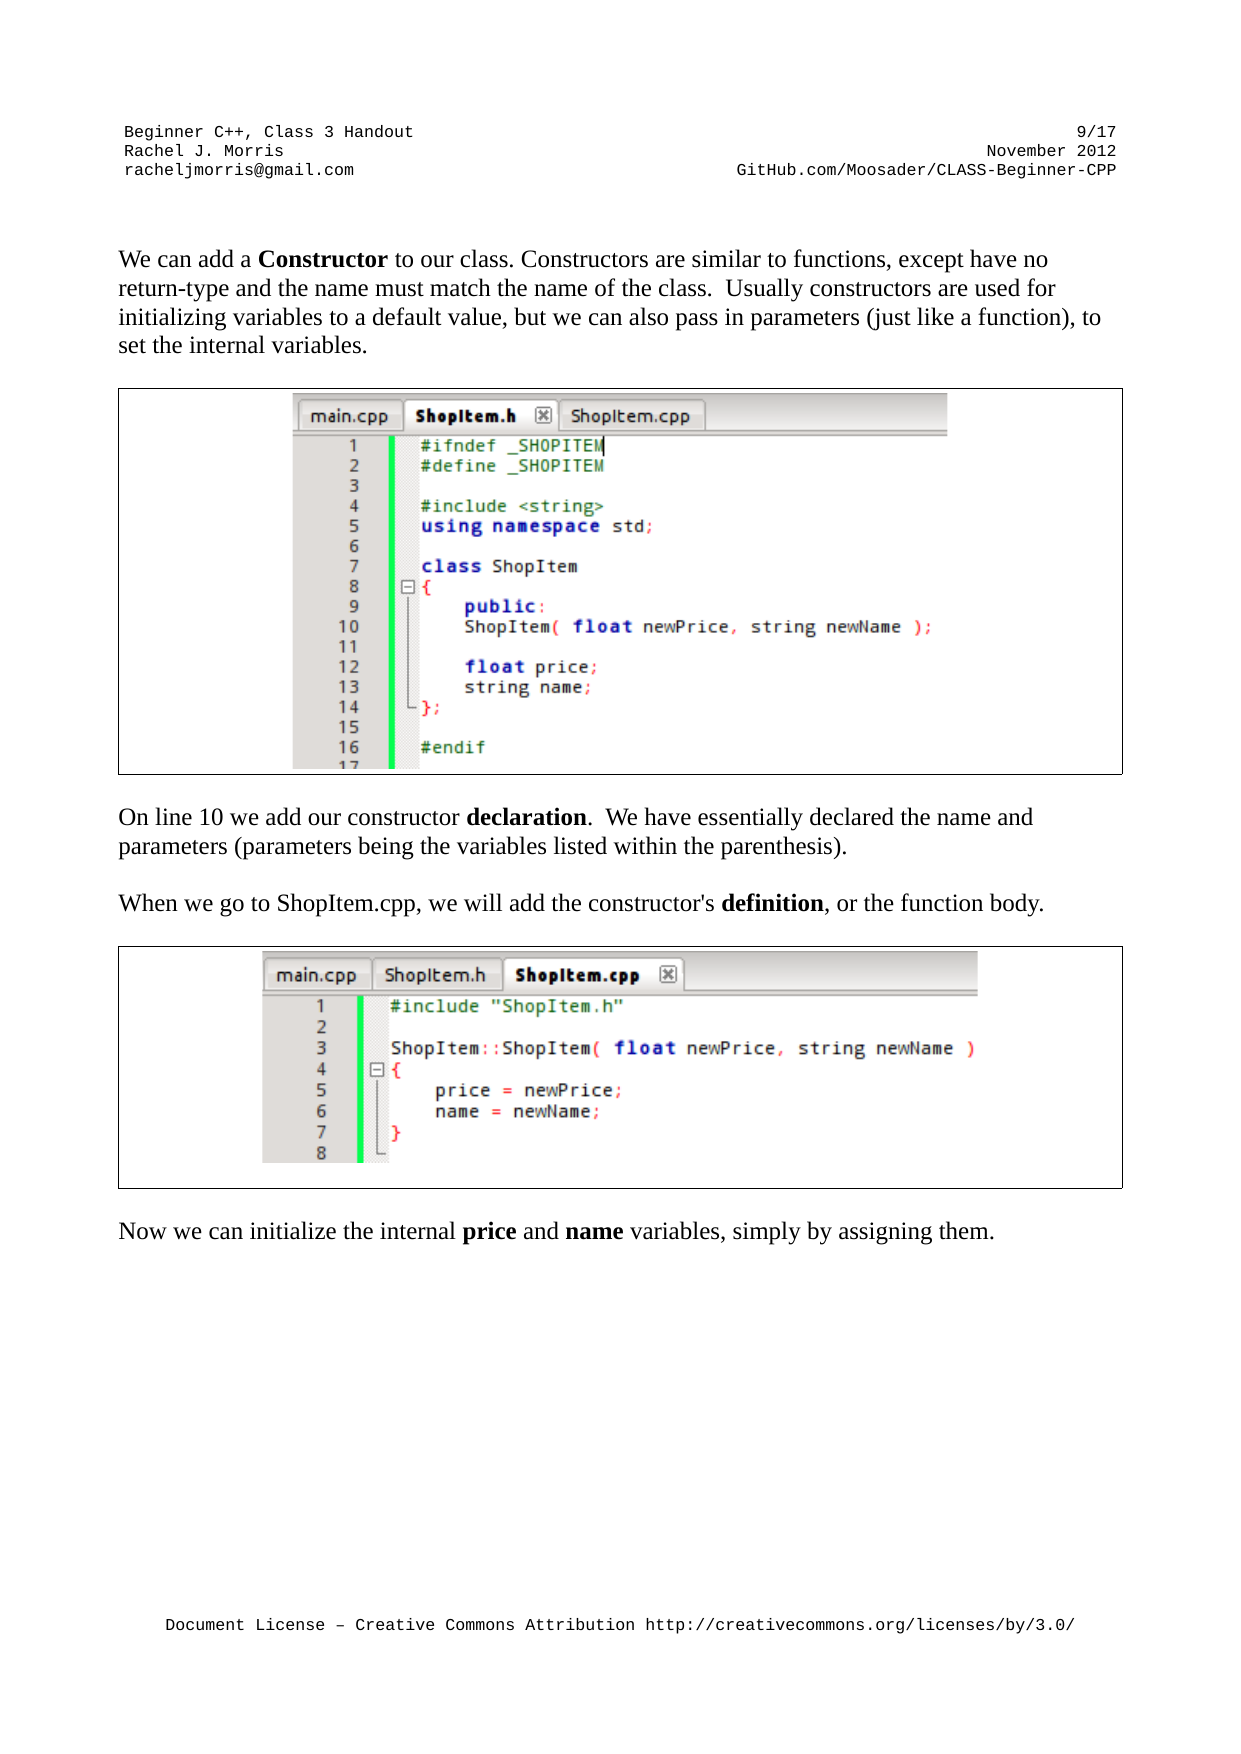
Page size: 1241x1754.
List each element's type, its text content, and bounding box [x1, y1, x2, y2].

text When we go to ShopItem.cpp, we will add the constructor's definition, or the function body. [118, 888, 1122, 917]
text On line 10 we add our constructor declaration. We have essentially declared the name and parameters (parameters being the variables listed within the parenthesis). [118, 802, 1122, 860]
picture [292, 393, 948, 769]
text We can add a Constructor to our class. Constructors are similar to functions, except have no return-type and the name must match the name of the class. Usually constructors are used for initializing variables to a default value, but we can also pass in parameters (just like a function), to set the internal variables. [118, 244, 1122, 359]
table_header [119, 389, 1122, 773]
picture [262, 951, 978, 1163]
table_header [119, 947, 1122, 1188]
text Now we can initialize the internal price and name variables, simply by assigning them. [118, 1216, 1122, 1245]
